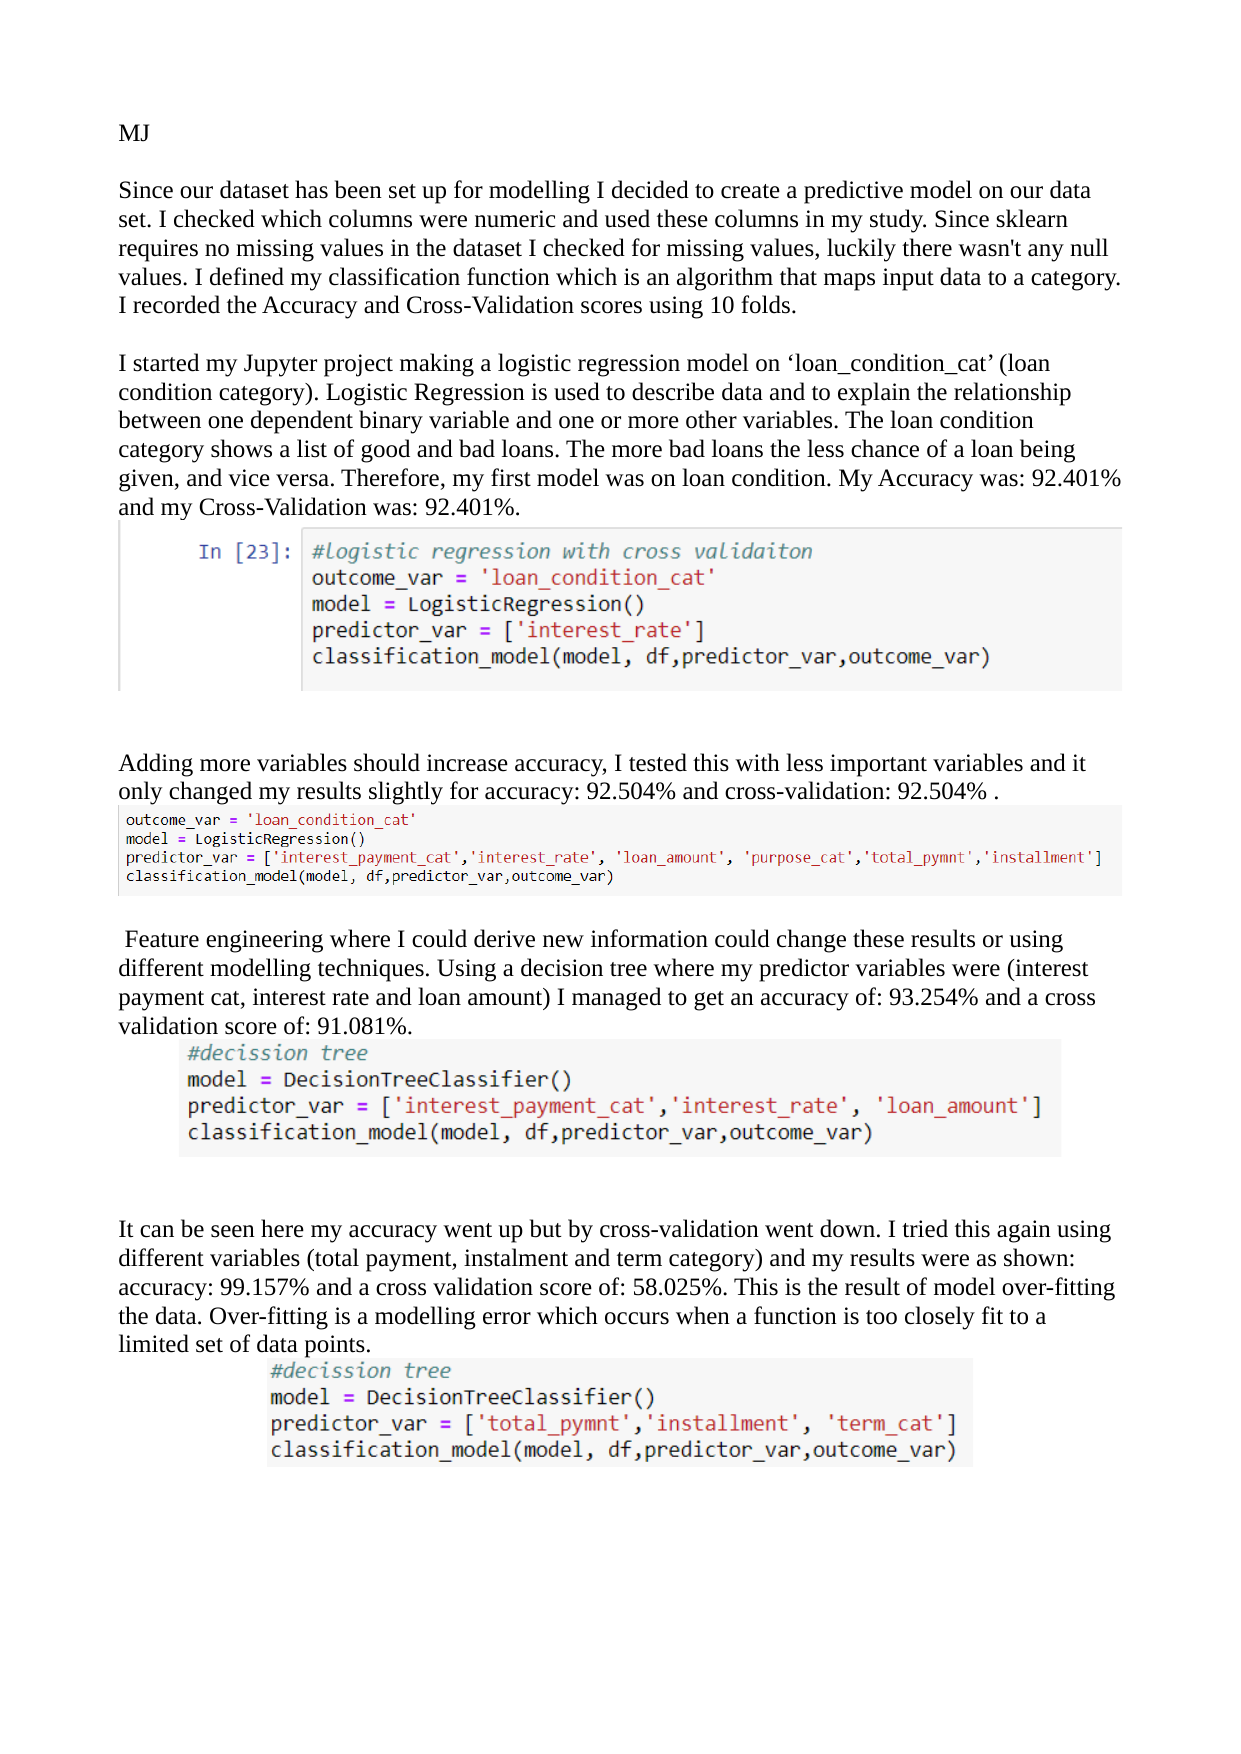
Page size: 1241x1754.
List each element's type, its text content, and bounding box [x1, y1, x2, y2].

picture [178, 1039, 1062, 1157]
text Adding more variables should increase accuracy, I tested this with less important variables and it only changed my results slightly for accuracy: 92.504% and cross-validation: 92.504% . [118, 748, 1122, 805]
text I started my Jupyter project making a logistic regression model on ‘loan_condition_cat’ (loan condition category). Logistic Regression is used to describe data and to explain the relationship between one dependent binary variable and one or more other variables. The loan condition category shows a list of good and bad loans. The more bad loans the less chance of a loan being given, and vice versa. Therefore, my first model was on loan condition. My Accuracy was: 92.401% and my Cross-Validation was: 92.401%. [118, 348, 1122, 520]
text Feature engineering where I could derive new information could change these results or using different modelling techniques. Using a decision tree where my predictor variables were (interest payment cat, interest rate and loan amount) I managed to get an accuracy of: 93.254% and a cross validation score of: 91.081%. [118, 924, 1122, 1039]
text I recorded the Accuracy and Cross-Validation scores using 10 folds. [118, 291, 1122, 319]
picture [118, 805, 1123, 896]
text Since our dataset has been set up for modelling I decided to create a predictive model on our data set. I checked which columns were numeric and used these columns in my study. Since sklearn requires no missing values in the dataset I checked for missing values, luckily there wasn't any null values. I defined my classification function which is an algorithm that maps input data to a category. [118, 176, 1122, 291]
text It can be seen here my accuracy went up but by cross-validation went down. I tried this again using different variables (total payment, instalment and term category) and my results were as shown: accuracy: 99.157% and a cross validation score of: 58.025%. This is the result of model over-fitting the data. Over-fitting is a modelling error which occurs when a function is too closely fit to a limited set of data points. [118, 1214, 1122, 1358]
picture [267, 1358, 974, 1467]
text MJ [118, 118, 1122, 147]
picture [118, 520, 1123, 691]
